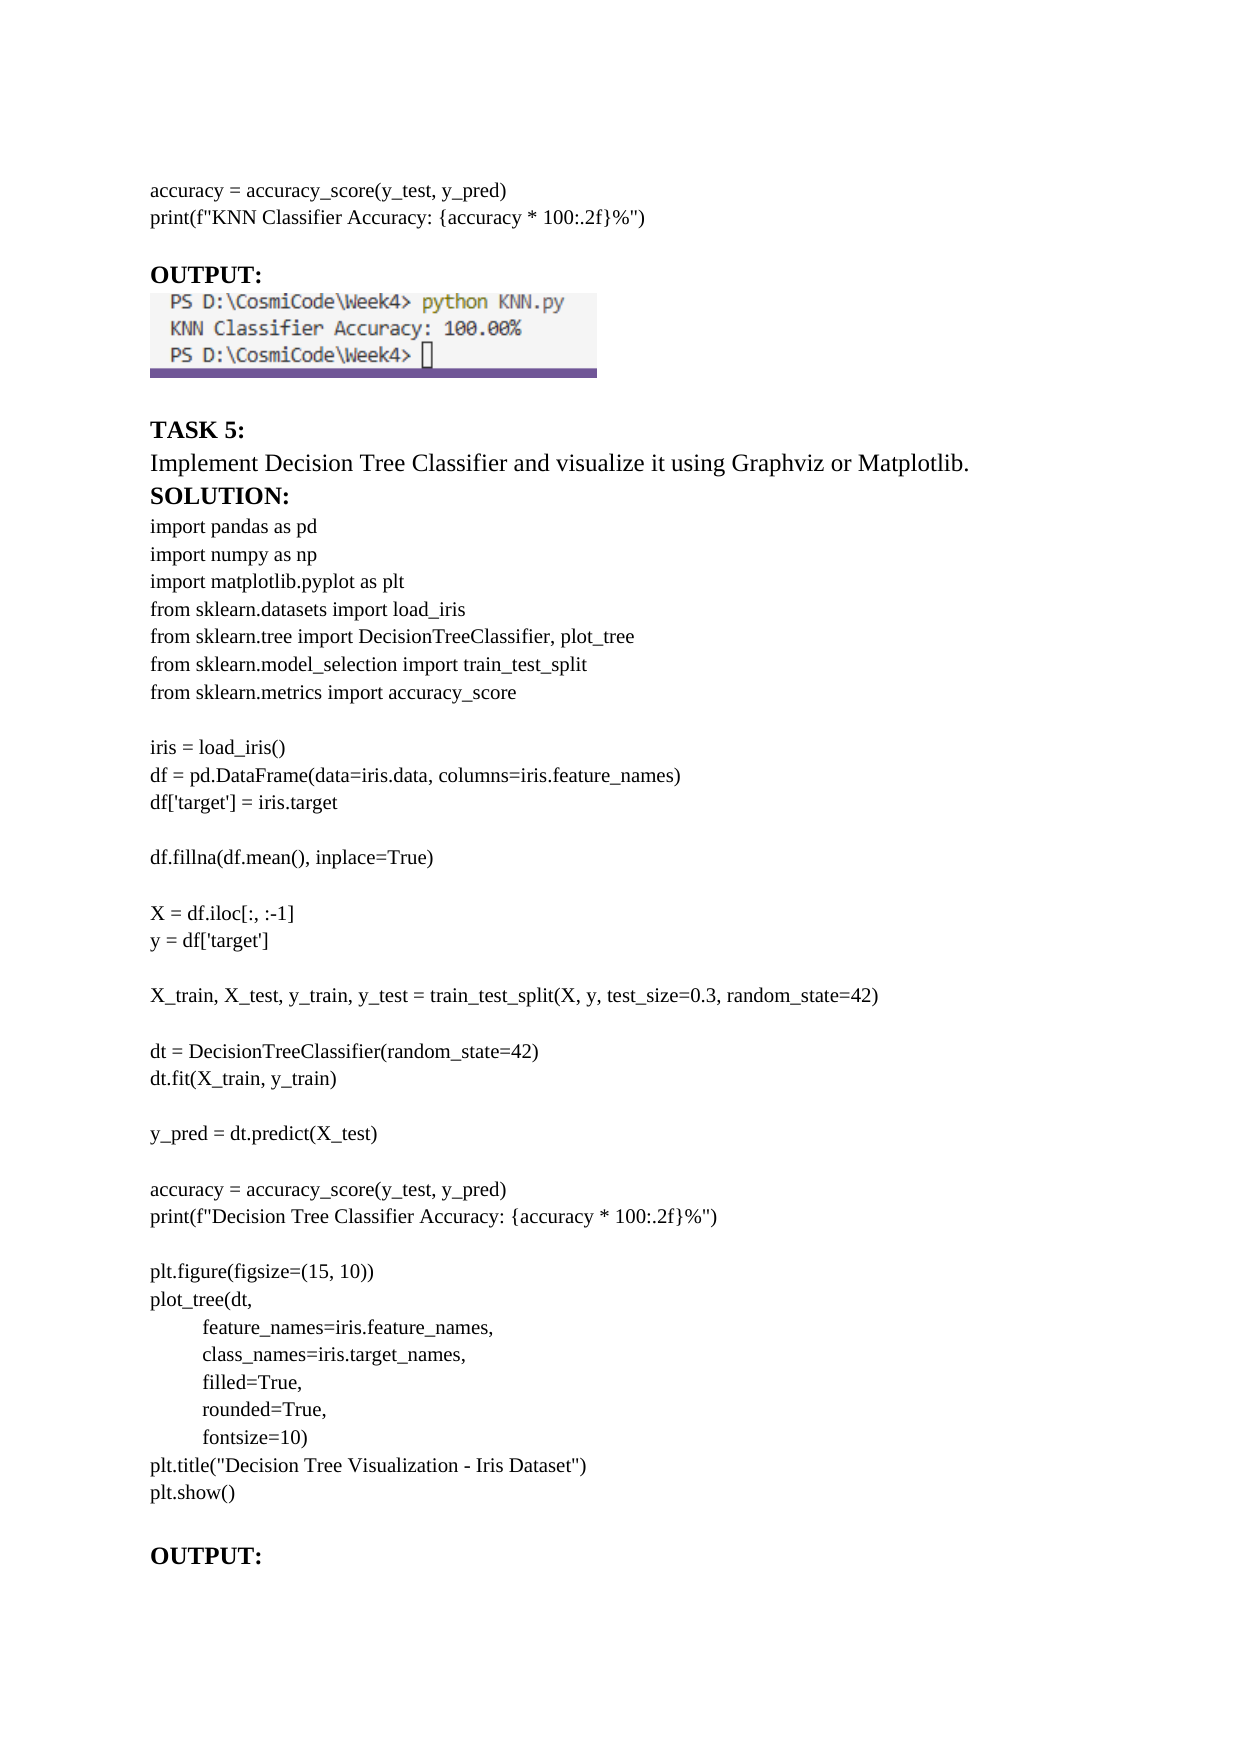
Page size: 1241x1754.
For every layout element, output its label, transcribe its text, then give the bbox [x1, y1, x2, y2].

text rounded=True, [150, 1397, 1169, 1421]
text print(f"KNN Classifier Accuracy: {accuracy * 100:.2f}%") [150, 205, 1169, 229]
text dt.fit(X_train, y_train) [150, 1066, 1169, 1090]
text plt.title("Decision Tree Visualization - Iris Dataset") [150, 1453, 1169, 1477]
text import matplotlib.pyplot as plt [150, 569, 1169, 593]
text y_pred = dt.predict(X_test) [150, 1121, 1169, 1145]
text OUTPUT: [150, 1541, 1169, 1569]
text print(f"Decision Tree Classifier Accuracy: {accuracy * 100:.2f}%") [150, 1204, 1169, 1228]
text iris = load_iris() [150, 735, 1169, 759]
text from sklearn.tree import DecisionTreeClassifier, plot_tree [150, 624, 1169, 648]
text OUTPUT: [150, 260, 1169, 289]
text plt.figure(figsize=(15, 10)) [150, 1259, 1169, 1283]
text plt.show() [150, 1480, 1169, 1504]
text fontsize=10) [150, 1425, 1169, 1449]
text plot_tree(dt, [150, 1287, 1169, 1311]
text TASK 5: [150, 415, 1169, 444]
text df['target'] = iris.target [150, 790, 1169, 814]
text from sklearn.metrics import accuracy_score [150, 680, 1169, 704]
text X = df.iloc[:, :-1] [150, 901, 1169, 924]
text SOLUTION: [150, 481, 1169, 510]
text from sklearn.model_selection import train_test_split [150, 652, 1169, 676]
text Implement Decision Tree Classifier and visualize it using Graphviz or Matplotlib. [150, 448, 1169, 477]
text y = df['target'] [150, 928, 1169, 952]
text df.fillna(df.mean(), inplace=True) [150, 845, 1169, 869]
text dt = DecisionTreeClassifier(random_state=42) [150, 1038, 1169, 1063]
text import numpy as np [150, 542, 1169, 566]
text accuracy = accuracy_score(y_test, y_pred) [150, 178, 1169, 202]
text import pandas as pd [150, 514, 1169, 538]
text class_names=iris.target_names, [150, 1342, 1169, 1366]
text from sklearn.datasets import load_iris [150, 597, 1169, 621]
text feature_names=iris.feature_names, [150, 1314, 1169, 1339]
text df = pd.DataFrame(data=iris.data, columns=iris.feature_names) [150, 762, 1169, 787]
text filled=True, [150, 1370, 1169, 1394]
text accuracy = accuracy_score(y_test, y_pred) [150, 1177, 1169, 1201]
text X_train, X_test, y_train, y_test = train_test_split(X, y, test_size=0.3, random_state=42) [150, 983, 1169, 1007]
